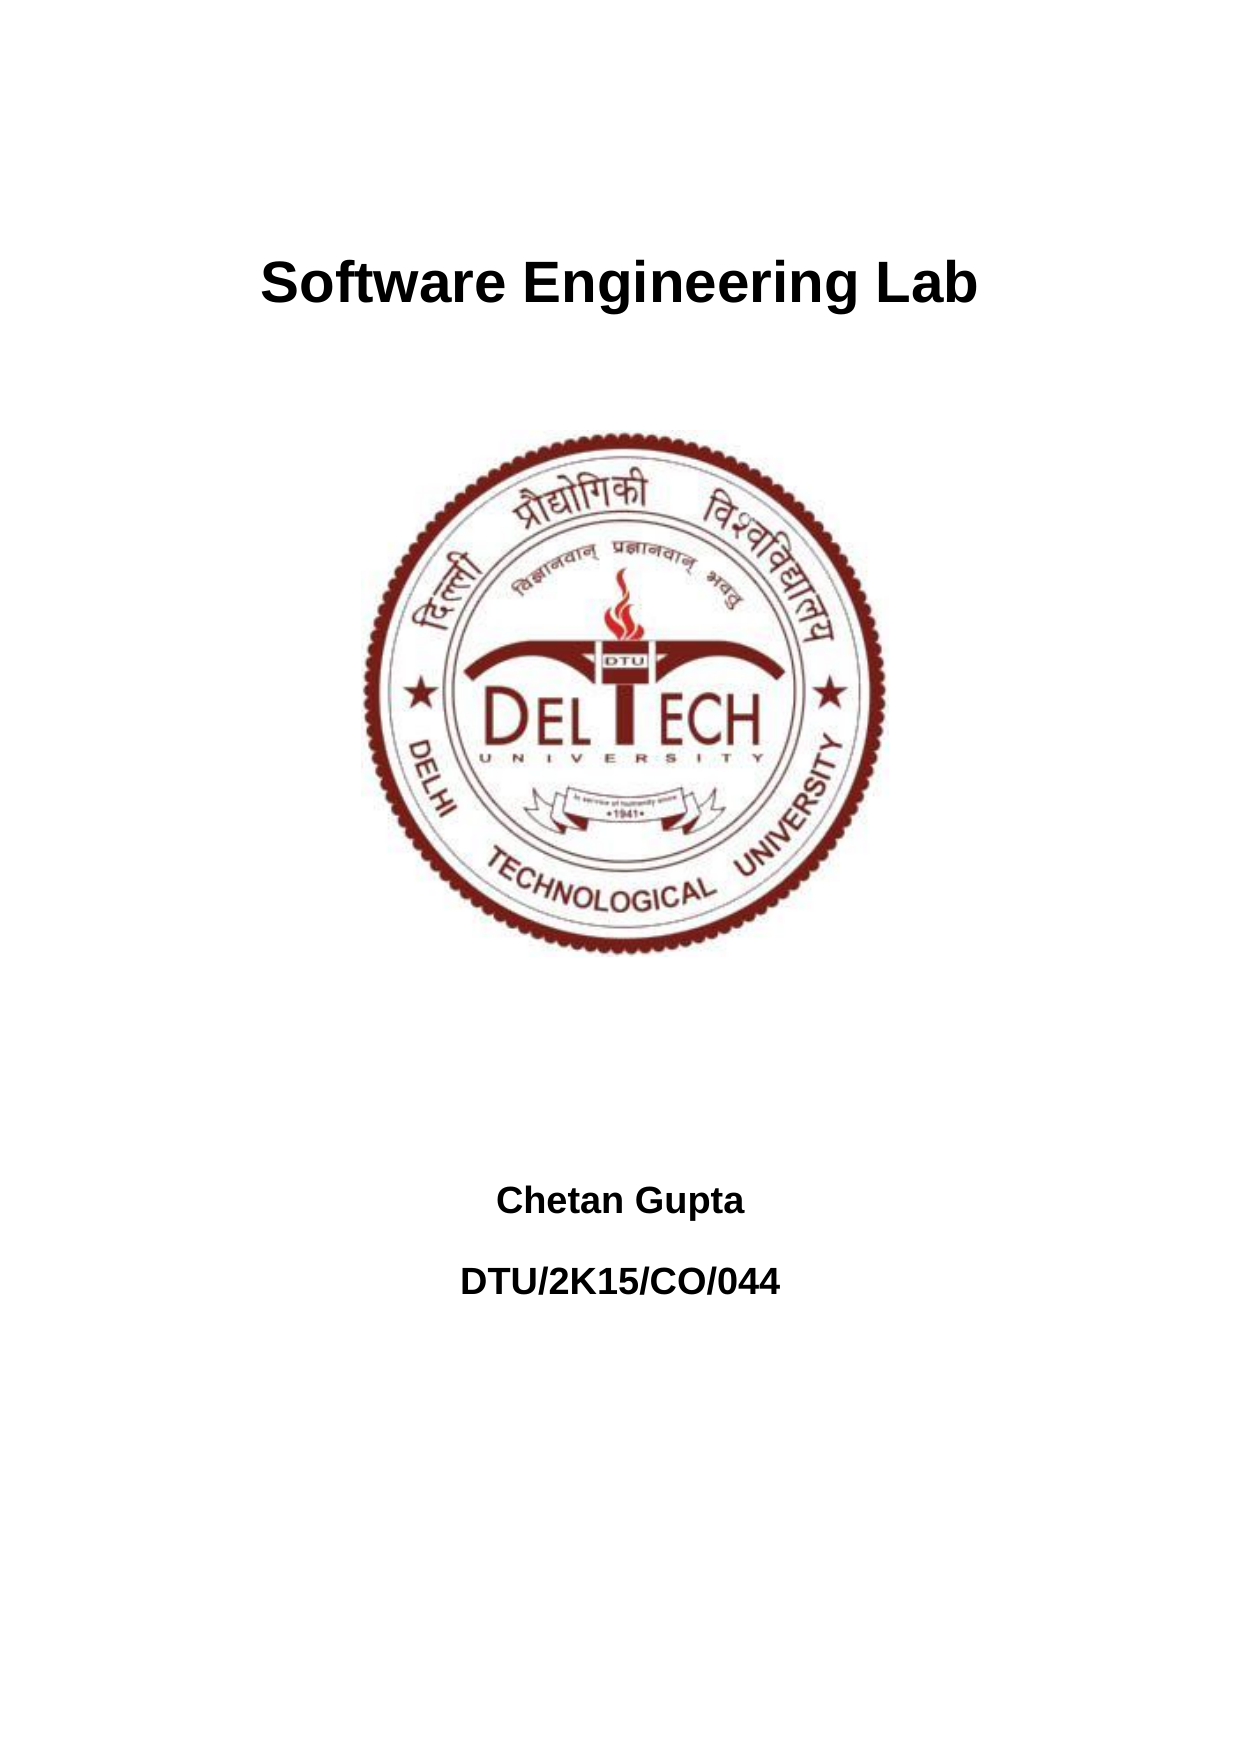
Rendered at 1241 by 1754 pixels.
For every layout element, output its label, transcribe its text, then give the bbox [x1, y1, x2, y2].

title Software Engineering Lab [118, 248, 1122, 315]
picture [360, 430, 889, 957]
subtitle Chetan Gupta [118, 1178, 1122, 1221]
subtitle DTU/2K15/CO/044 [118, 1259, 1122, 1302]
